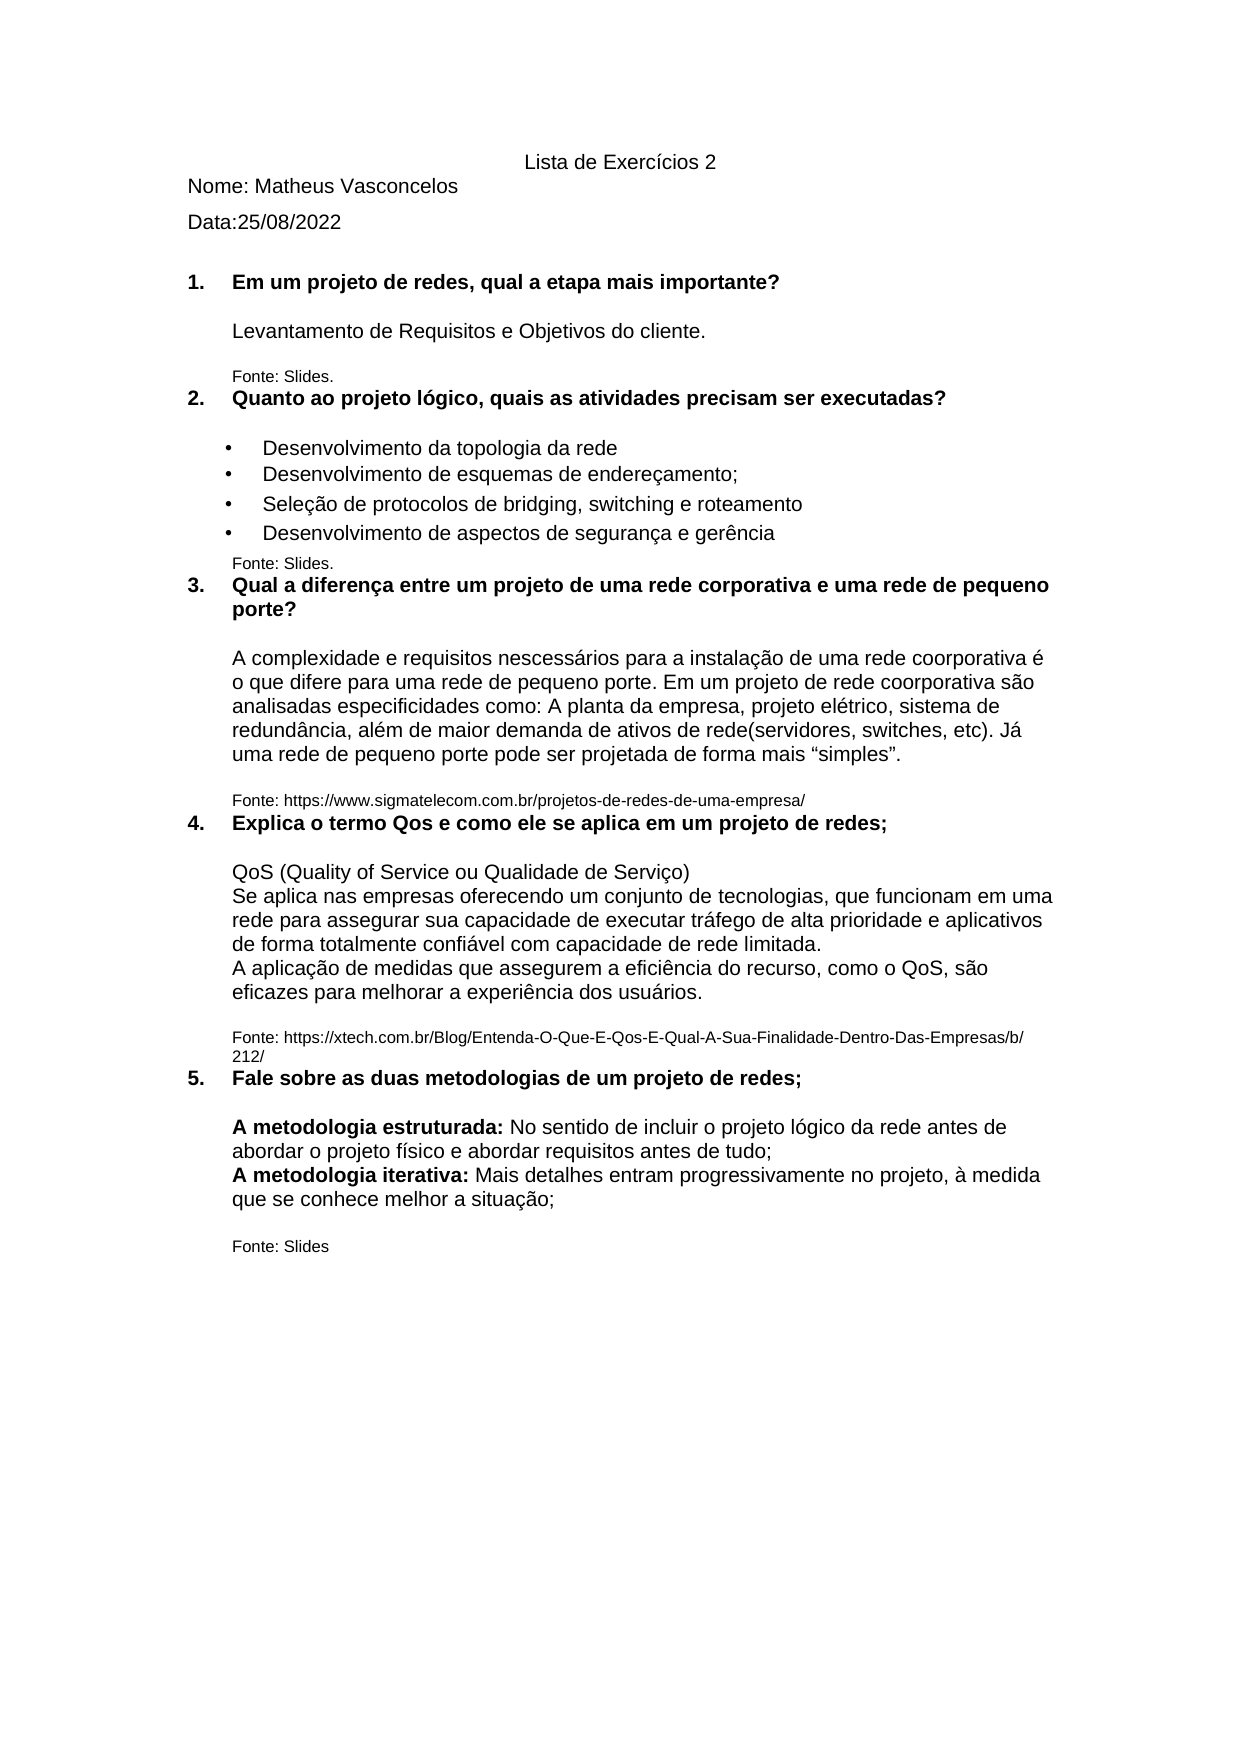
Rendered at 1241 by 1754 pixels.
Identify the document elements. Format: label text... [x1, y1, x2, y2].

text A aplicação de medidas que assegurem a eficiência do recurso, como o QoS, são eficazes para melhorar a experiência dos usuários. [187, 956, 1053, 1003]
text Data:25/08/2022 [187, 210, 1053, 234]
list Em um projeto de redes, qual a etapa mais importante? [187, 270, 1053, 294]
list Explica o termo Qos e como ele se aplica em um projeto de redes; [187, 810, 1053, 834]
list A metodologia iterativa: Mais detalhes entram progressivamente no projeto, à medida que se conhece melhor a situação; [187, 1163, 1053, 1211]
text Fonte: https://www.sigmatelecom.com.br/projetos-de-redes-de-uma-empresa/ [187, 791, 1053, 810]
text Fonte: Slides. [187, 367, 1053, 386]
text Nome: Matheus Vasconcelos [187, 174, 1053, 198]
list Desenvolvimento de esquemas de endereçamento; [225, 464, 1053, 485]
list Seleção de protocolos de bridging, switching e roteamento [225, 494, 1053, 515]
text A complexidade e requisitos nescessários para a instalação de uma rede coorporativa é o que difere para uma rede de pequeno porte. Em um projeto de rede coorporativa são analisadas especificidades como: A planta da empresa, projeto elétrico, sistema de redundância, além de maior demanda de ativos de rede(servidores, switches, etc). Já uma rede de pequeno porte pode ser projetada de forma mais “simples”. [187, 646, 1053, 766]
text Se aplica nas empresas oferecendo um conjunto de tecnologias, que funcionam em uma rede para assegurar sua capacidade de executar tráfego de alta prioridade e aplicativos de forma totalmente confiável com capacidade de rede limitada. [187, 884, 1053, 956]
list Fale sobre as duas metodologias de um projeto de redes; [187, 1066, 1053, 1090]
list Desenvolvimento da topologia da rede [225, 436, 1053, 460]
list Levantamento de Requisitos e Objetivos do cliente. [187, 319, 1053, 343]
list Desenvolvimento de aspectos de segurança e gerência [225, 524, 1053, 545]
list Quanto ao projeto lógico, quais as atividades precisam ser executadas? [187, 386, 1053, 410]
list Qual a diferença entre um projeto de uma rede corporativa e uma rede de pequeno porte? [187, 573, 1053, 621]
text QoS (Quality of Service ou Qualidade de Serviço) [187, 860, 1053, 884]
list Fonte: Slides [187, 1236, 1053, 1256]
list Fonte: Slides. [187, 553, 1053, 573]
list A metodologia estruturada: No sentido de incluir o projeto lógico da rede antes de abordar o projeto físico e abordar requisitos antes de tudo; [187, 1115, 1053, 1163]
text Fonte: https://xtech.com.br/Blog/Entenda-O-Que-E-Qos-E-Qual-A-Sua-Finalidade-Dentro-Das-Empresas/b/212/ [187, 1027, 1053, 1066]
text Lista de Exercícios 2 [187, 150, 1053, 174]
